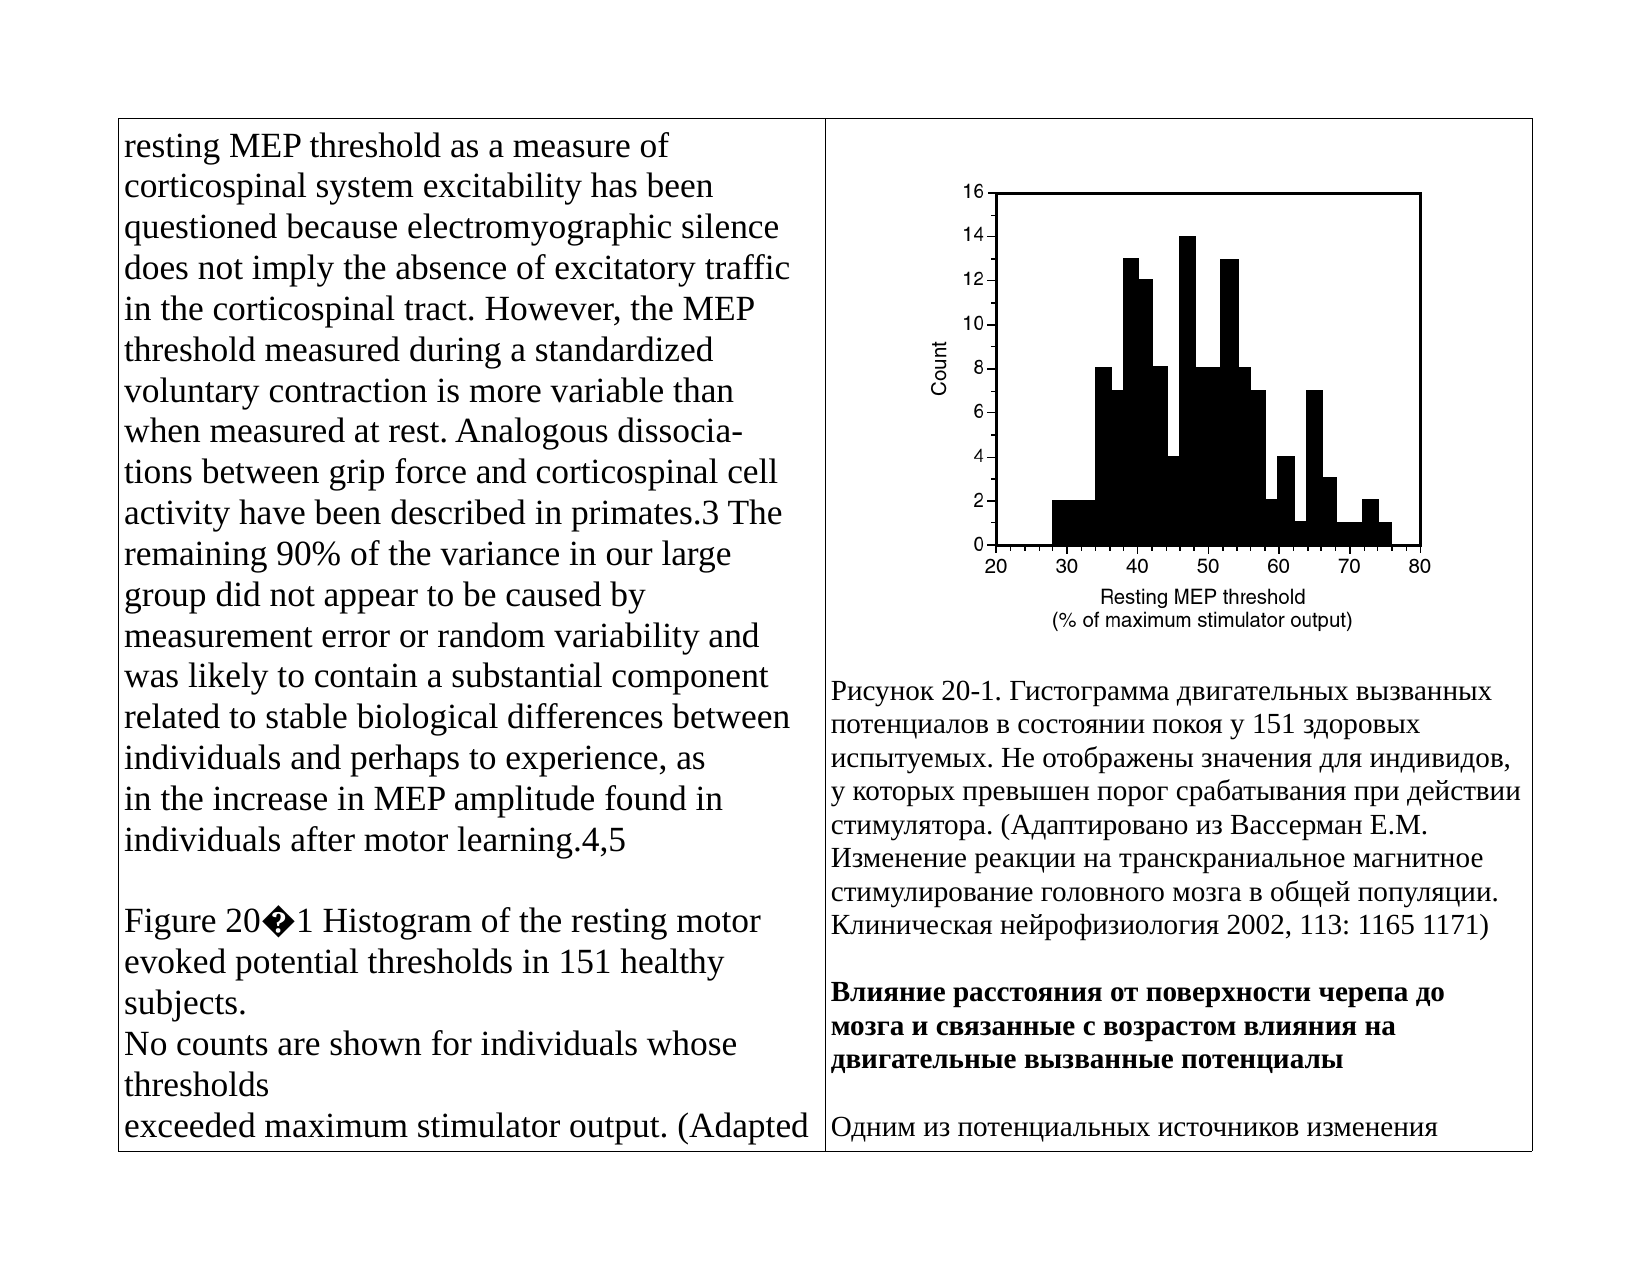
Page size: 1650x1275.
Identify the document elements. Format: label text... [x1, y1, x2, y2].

picture [916, 157, 1441, 639]
table_header Рисунок 20-1. Гистограмма двигательных вызванных потенциалов в состоянии покоя у 151 здоровых испытуемых. Не отображены значения для индивидов, у которых превышен порог срабатывания при действии стимулятора. (Адаптировано из Вассерман Е.М. Изменение реакции на транскраниальное магнитное стимулирование головного мозга в общей популяции. Клиническая нейрофизиология 2002, 113: 1165 1171) Влияние расстояния от поверхности черепа до мозга и связанные с возрастом влияния на двигательные вызванные потенциалы Одним из потенциальных источников изменения [826, 158, 1532, 1151]
table_header resting MEP threshold as a measure of corticospinal system excitability has been questioned because electromyographic silence does not imply the absence of excitatory traffic in the corticospinal tract. However, the MEP threshold measured during a standardized voluntary contraction is more variable than when measured at rest. Analogous dissocia- tions between grip force and corticospinal cell activity have been described in primates.3 The remaining 90% of the variance in our large group did not appear to be caused by measurement error or random variability and was likely to contain a substantial component related to stable biological differences between individuals and perhaps to experience, as in the increase in MEP amplitude found in individuals after motor learning.4,5 Figure 20�1 Histogram of the resting motor evoked potential thresholds in 151 healthy subjects. No counts are shown for individuals whose thresholds exceeded maximum stimulator output. (Adapted [119, 119, 825, 1151]
